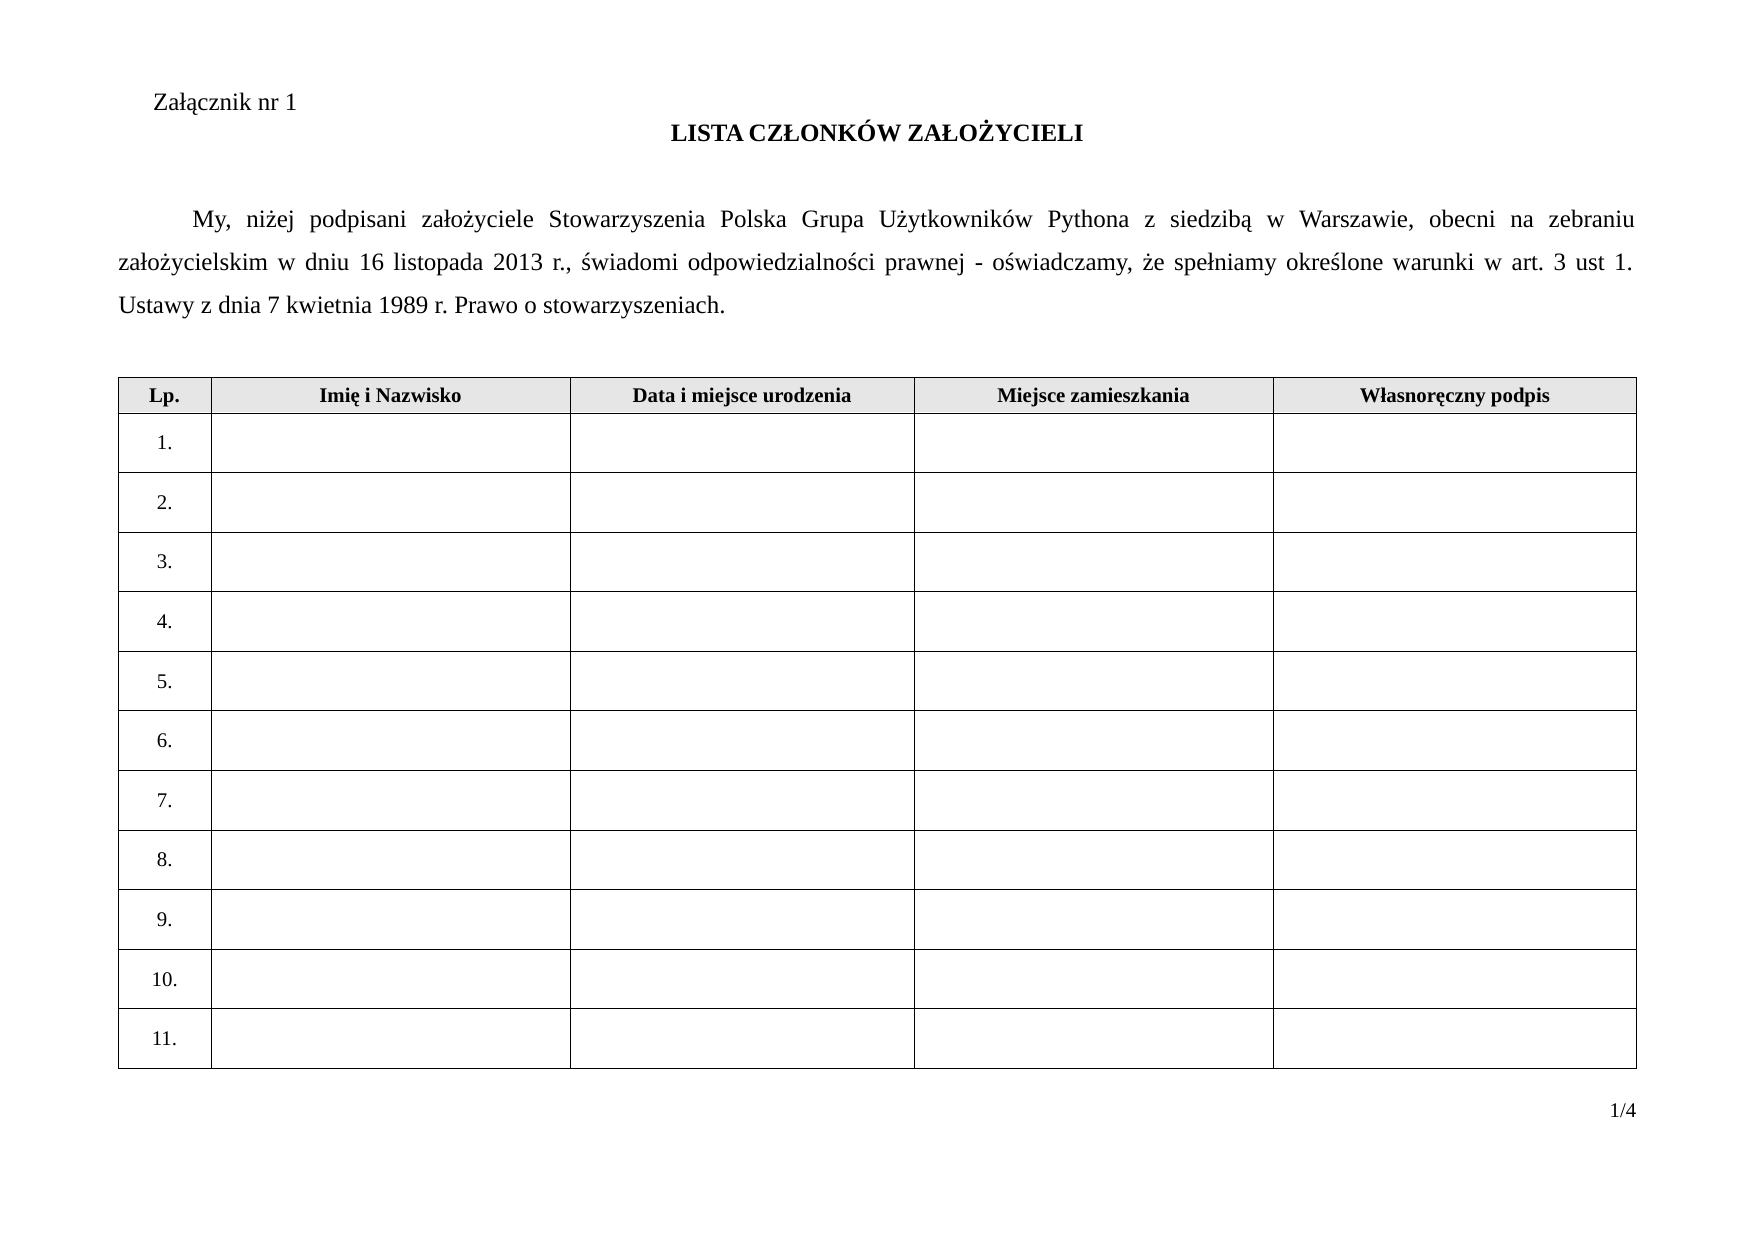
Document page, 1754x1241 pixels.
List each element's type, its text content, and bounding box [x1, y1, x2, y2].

table_cell 2. [119, 473, 211, 532]
table_cell [571, 890, 914, 949]
table_cell 9. [119, 890, 211, 949]
table_header Data i miejsce urodzenia [571, 378, 914, 412]
table_cell [1274, 592, 1636, 651]
table_cell 11. [119, 1009, 211, 1068]
table_header Miejsce zamieszkania [915, 378, 1273, 412]
table_cell [212, 831, 570, 889]
table_cell [212, 890, 570, 949]
table_cell [915, 414, 1273, 472]
table_cell [571, 592, 914, 651]
table_cell [1274, 414, 1636, 472]
table_cell [915, 890, 1273, 949]
table_cell 8. [119, 831, 211, 889]
table_cell 1. [119, 414, 211, 472]
table_cell [571, 533, 914, 591]
table_cell [212, 711, 570, 770]
table_cell [571, 652, 914, 710]
table_cell 4. [119, 592, 211, 651]
table_cell [571, 831, 914, 889]
table_cell [571, 950, 914, 1008]
table_cell [915, 592, 1273, 651]
table_cell [915, 831, 1273, 889]
table_cell 5. [119, 652, 211, 710]
table_cell [212, 1009, 570, 1068]
table_cell 7. [119, 771, 211, 829]
table_cell [915, 533, 1273, 591]
table_cell [212, 414, 570, 472]
table_cell [1274, 711, 1636, 770]
table_cell [1274, 533, 1636, 591]
table_cell [1274, 771, 1636, 829]
table_cell [1274, 950, 1636, 1008]
table_cell [212, 592, 570, 651]
text LISTA CZŁONKÓW ZAŁOŻYCIELI [118, 118, 1636, 147]
table_cell [1274, 831, 1636, 889]
table_cell [571, 414, 914, 472]
table_cell 3. [119, 533, 211, 591]
table_cell [571, 711, 914, 770]
table_header Imię i Nazwisko [212, 378, 570, 412]
table_cell [571, 1009, 914, 1068]
text My, niżej podpisani założyciele Stowarzyszenia Polska Grupa Użytkowników Pythona z siedzibą w Warszawie, obecni na zebraniu założycielskim w dniu 16 listopada 2013 r., świadomi odpowiedzialności prawnej - oświadczamy, że spełniamy określone warunki w art. 3 ust 1. Ustawy z dnia 7 kwietnia 1989 r. Prawo o stowarzyszeniach. [118, 204, 1636, 319]
table_header Własnoręczny podpis [1274, 378, 1636, 412]
table_cell [1274, 1009, 1636, 1068]
table_cell [212, 771, 570, 829]
table_cell [915, 652, 1273, 710]
table_cell [915, 771, 1273, 829]
table_cell [1274, 652, 1636, 710]
table_header Lp. [119, 378, 211, 412]
table_cell [212, 652, 570, 710]
table_cell [1274, 473, 1636, 532]
table_cell 6. [119, 711, 211, 770]
table_cell [1274, 890, 1636, 949]
table_cell [571, 473, 914, 532]
table_cell [915, 1009, 1273, 1068]
table_cell [212, 950, 570, 1008]
table_cell [915, 711, 1273, 770]
table_cell [212, 473, 570, 532]
table_cell [571, 771, 914, 829]
table_cell 10. [119, 950, 211, 1008]
table_cell [915, 950, 1273, 1008]
table_cell [915, 473, 1273, 532]
table_cell [212, 533, 570, 591]
